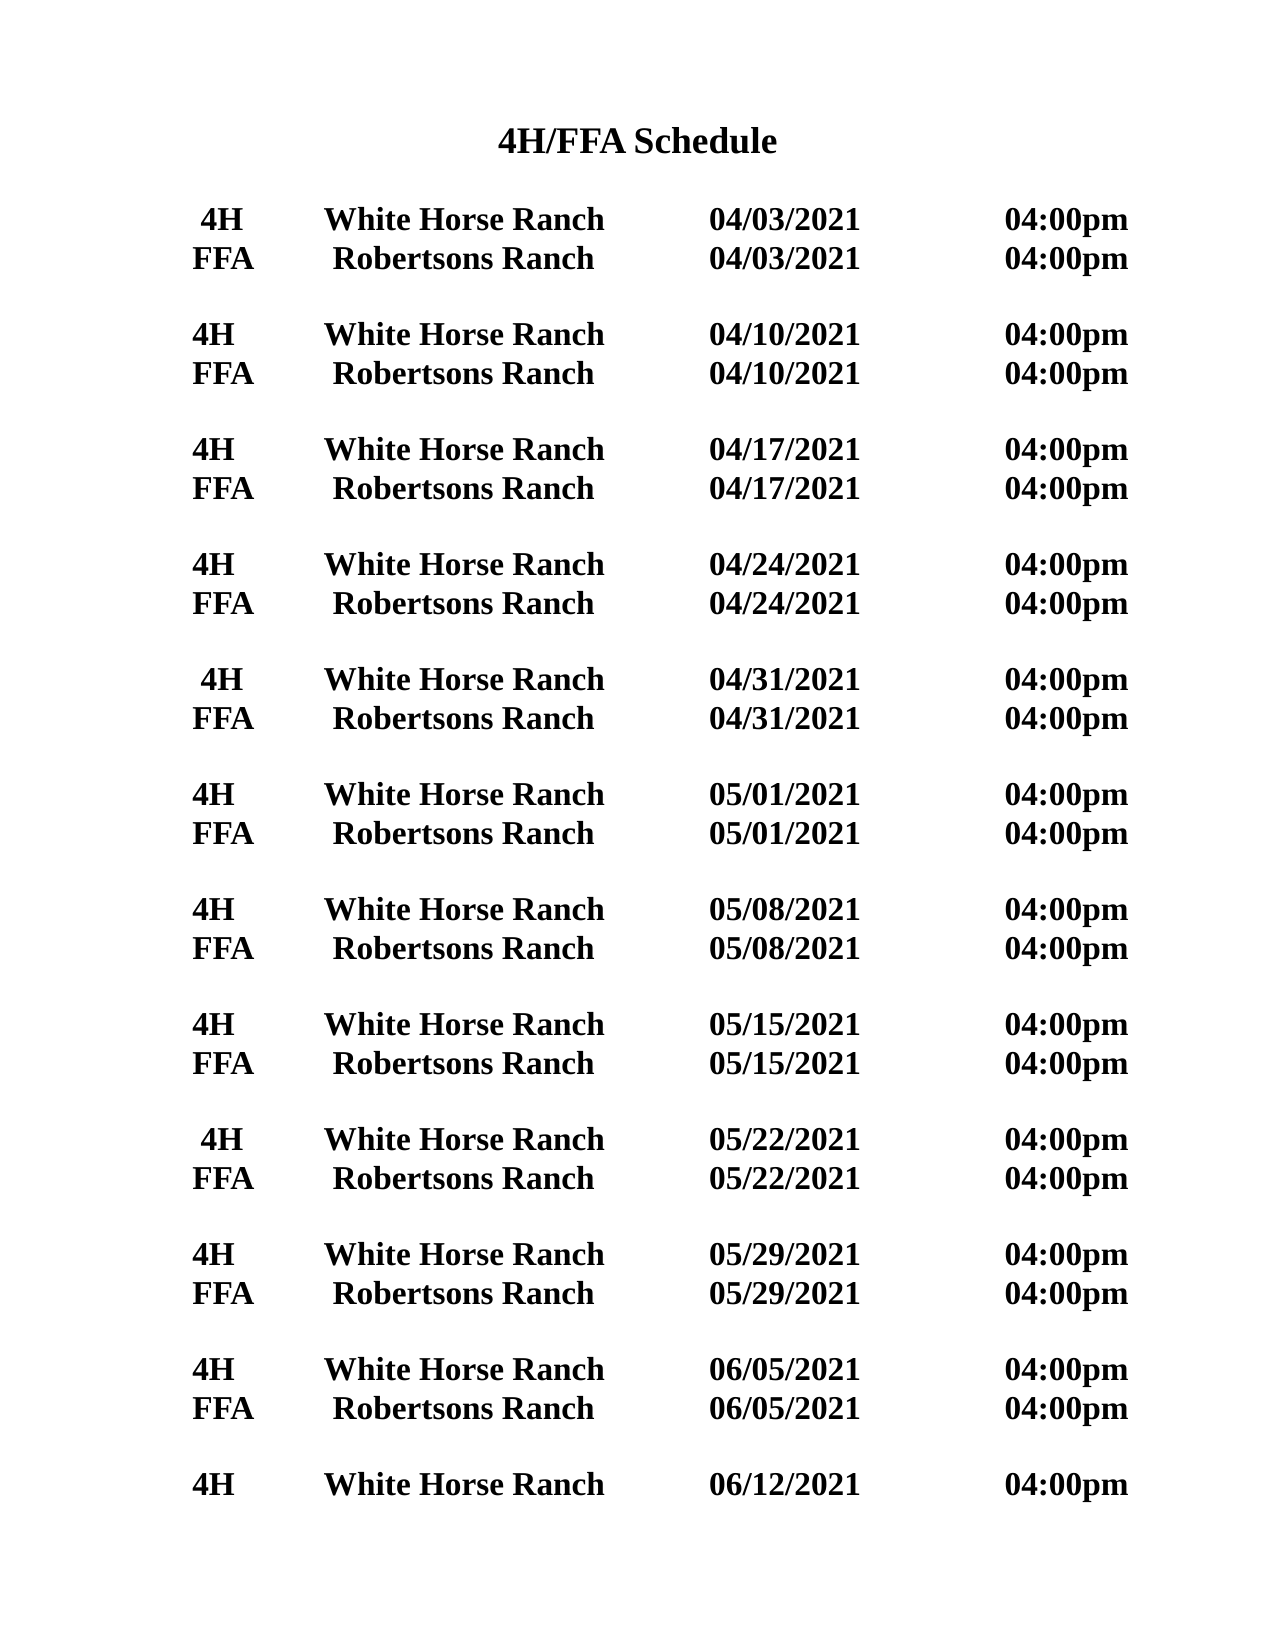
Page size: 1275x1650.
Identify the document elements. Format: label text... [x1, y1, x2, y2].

text 4H White Horse Ranch 04/24/2021 04:00pm [118, 544, 1157, 583]
text 4H White Horse Ranch 05/08/2021 04:00pm [118, 889, 1157, 928]
text 4H White Horse Ranch 05/22/2021 04:00pm [118, 1119, 1157, 1158]
text FFA Robertsons Ranch 04/31/2021 04:00pm [118, 698, 1157, 736]
text 4H White Horse Ranch 04/17/2021 04:00pm [118, 429, 1157, 468]
text FFA Robertsons Ranch 04/10/2021 04:00pm [118, 353, 1157, 391]
text 4H White Horse Ranch 04/03/2021 04:00pm [118, 199, 1157, 238]
text FFA Robertsons Ranch 04/03/2021 04:00pm [118, 238, 1157, 276]
text FFA Robertsons Ranch 05/08/2021 04:00pm [118, 928, 1157, 966]
text 4H White Horse Ranch 06/12/2021 04:00pm [118, 1464, 1157, 1503]
text 4H/FFA Schedule [118, 118, 1157, 161]
text 4H White Horse Ranch 04/31/2021 04:00pm [118, 659, 1157, 698]
text FFA Robertsons Ranch 05/15/2021 04:00pm [118, 1043, 1157, 1081]
text FFA Robertsons Ranch 04/17/2021 04:00pm [118, 468, 1157, 506]
text FFA Robertsons Ranch 05/22/2021 04:00pm [118, 1158, 1157, 1196]
text FFA Robertsons Ranch 05/01/2021 04:00pm [118, 813, 1157, 851]
text 4H White Horse Ranch 05/15/2021 04:00pm [118, 1004, 1157, 1043]
text FFA Robertsons Ranch 06/05/2021 04:00pm [118, 1388, 1157, 1426]
text 4H White Horse Ranch 06/05/2021 04:00pm [118, 1349, 1157, 1388]
text 4H White Horse Ranch 05/29/2021 04:00pm [118, 1234, 1157, 1273]
text 4H White Horse Ranch 05/01/2021 04:00pm [118, 774, 1157, 813]
text FFA Robertsons Ranch 05/29/2021 04:00pm [118, 1273, 1157, 1311]
text FFA Robertsons Ranch 04/24/2021 04:00pm [118, 583, 1157, 621]
text 4H White Horse Ranch 04/10/2021 04:00pm [118, 314, 1157, 353]
